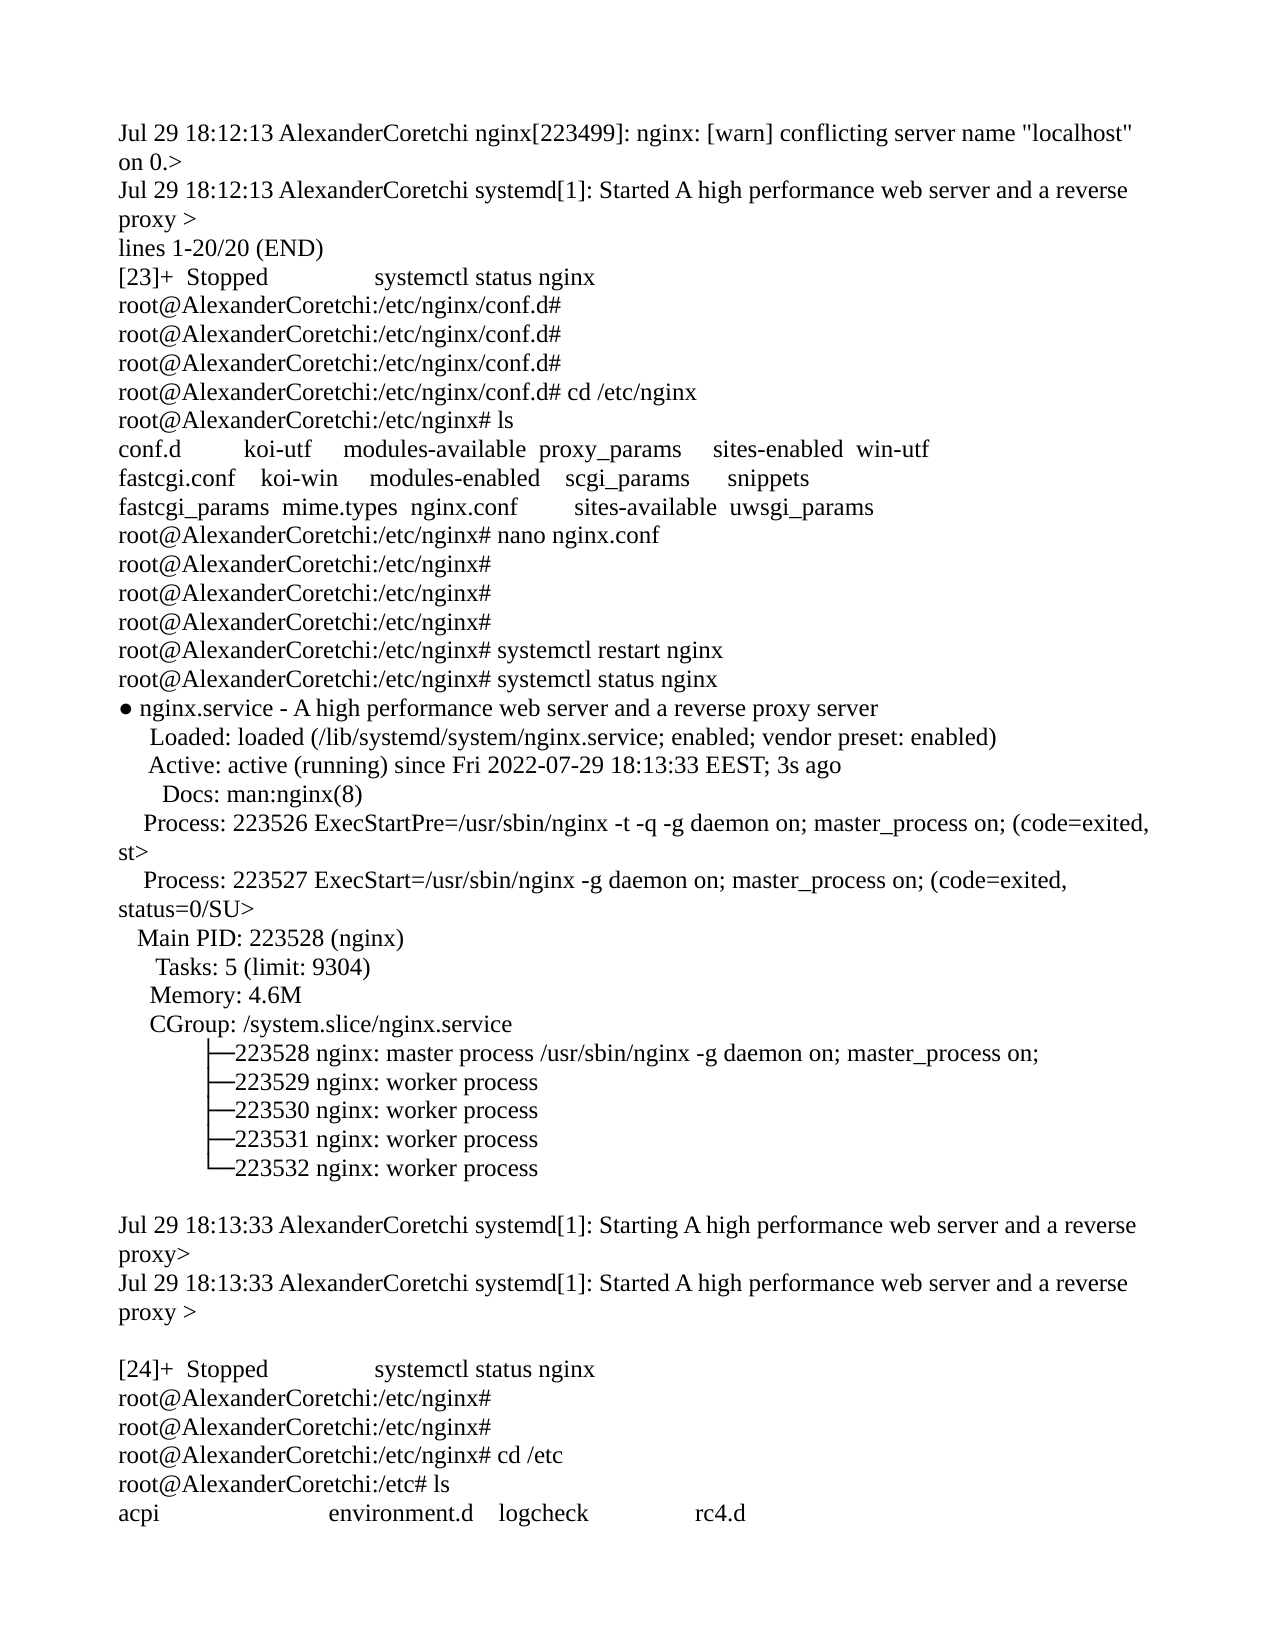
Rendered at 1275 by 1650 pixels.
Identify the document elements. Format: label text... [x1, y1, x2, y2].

text root@AlexanderCoretchi:/etc/nginx# [118, 1383, 1157, 1412]
text root@AlexanderCoretchi:/etc/nginx# systemctl status nginx [118, 664, 1157, 693]
text ● nginx.service - A high performance web server and a reverse proxy server [118, 693, 1157, 722]
text ├─223531 nginx: worker process [118, 1124, 207, 1153]
text root@AlexanderCoretchi:/etc/nginx# cd /etc [118, 1441, 1157, 1469]
text ├─223529 nginx: worker process [118, 1067, 207, 1096]
text fastcgi_params mime.types nginx.conf sites-available uwsgi_params [118, 492, 1157, 521]
text fastcgi.conf koi-win modules-enabled scgi_params snippets [118, 463, 1157, 492]
text Jul 29 18:13:33 AlexanderCoretchi systemd[1]: Started A high performance web server and a reverse proxy > [118, 1268, 1157, 1326]
text Main PID: 223528 (nginx) [118, 923, 1157, 952]
text root@AlexanderCoretchi:/etc/nginx# [118, 1412, 1157, 1441]
text root@AlexanderCoretchi:/etc/nginx/conf.d# cd /etc/nginx [118, 377, 1157, 406]
text [24]+ Stopped systemctl status nginx [118, 1354, 1157, 1383]
text Jul 29 18:13:33 AlexanderCoretchi systemd[1]: Starting A high performance web server and a reverse proxy> [118, 1211, 1157, 1268]
text Active: active (running) since Fri 2022-07-29 18:13:33 EEST; 3s ago [118, 751, 1157, 779]
text Loaded: loaded (/lib/systemd/system/nginx.service; enabled; vendor preset: enabled) [118, 722, 1157, 751]
text root@AlexanderCoretchi:/etc/nginx# ls [118, 406, 1157, 434]
text conf.d koi-utf modules-available proxy_params sites-enabled win-utf [118, 434, 1157, 463]
text ├─223531 nginx: worker process [209, 1124, 1157, 1153]
text ├─223528 nginx: master process /usr/sbin/nginx -g daemon on; master_process on; [118, 1038, 207, 1067]
text ├─223530 nginx: worker process [118, 1096, 207, 1124]
text ├─223529 nginx: worker process [209, 1067, 1157, 1096]
text lines 1-20/20 (END) [118, 233, 1157, 262]
text root@AlexanderCoretchi:/etc/nginx# [118, 607, 1157, 636]
text └─223532 nginx: worker process [118, 1153, 1157, 1182]
text Memory: 4.6M [118, 981, 1157, 1009]
text [23]+ Stopped systemctl status nginx [118, 262, 1157, 291]
text CGroup: /system.slice/nginx.service [118, 1009, 1157, 1038]
text root@AlexanderCoretchi:/etc/nginx# [118, 549, 1157, 578]
text Jul 29 18:12:13 AlexanderCoretchi systemd[1]: Started A high performance web server and a reverse proxy > [118, 176, 1157, 233]
text ├─223528 nginx: master process /usr/sbin/nginx -g daemon on; master_process on; [209, 1038, 1157, 1067]
text root@AlexanderCoretchi:/etc/nginx/conf.d# [118, 291, 1157, 319]
text root@AlexanderCoretchi:/etc/nginx# nano nginx.conf [118, 521, 1157, 549]
text root@AlexanderCoretchi:/etc/nginx# [118, 578, 1157, 607]
text Process: 223526 ExecStartPre=/usr/sbin/nginx -t -q -g daemon on; master_process on; (code=exited, st> [118, 808, 1157, 866]
text root@AlexanderCoretchi:/etc/nginx/conf.d# [118, 319, 1157, 348]
text root@AlexanderCoretchi:/etc/nginx/conf.d# [118, 348, 1157, 377]
text acpi environment.d logcheck rc4.d [118, 1498, 1157, 1527]
text Tasks: 5 (limit: 9304) [118, 952, 1157, 981]
text root@AlexanderCoretchi:/etc/nginx# systemctl restart nginx [118, 636, 1157, 664]
text Jul 29 18:12:13 AlexanderCoretchi nginx[223499]: nginx: [warn] conflicting server name "localhost" on 0.> [118, 118, 1157, 176]
text Process: 223527 ExecStart=/usr/sbin/nginx -g daemon on; master_process on; (code=exited, status=0/SU> [118, 866, 1157, 923]
text Docs: man:nginx(8) [118, 779, 1157, 808]
text ├─223530 nginx: worker process [209, 1096, 1157, 1124]
text root@AlexanderCoretchi:/etc# ls [118, 1469, 1157, 1498]
